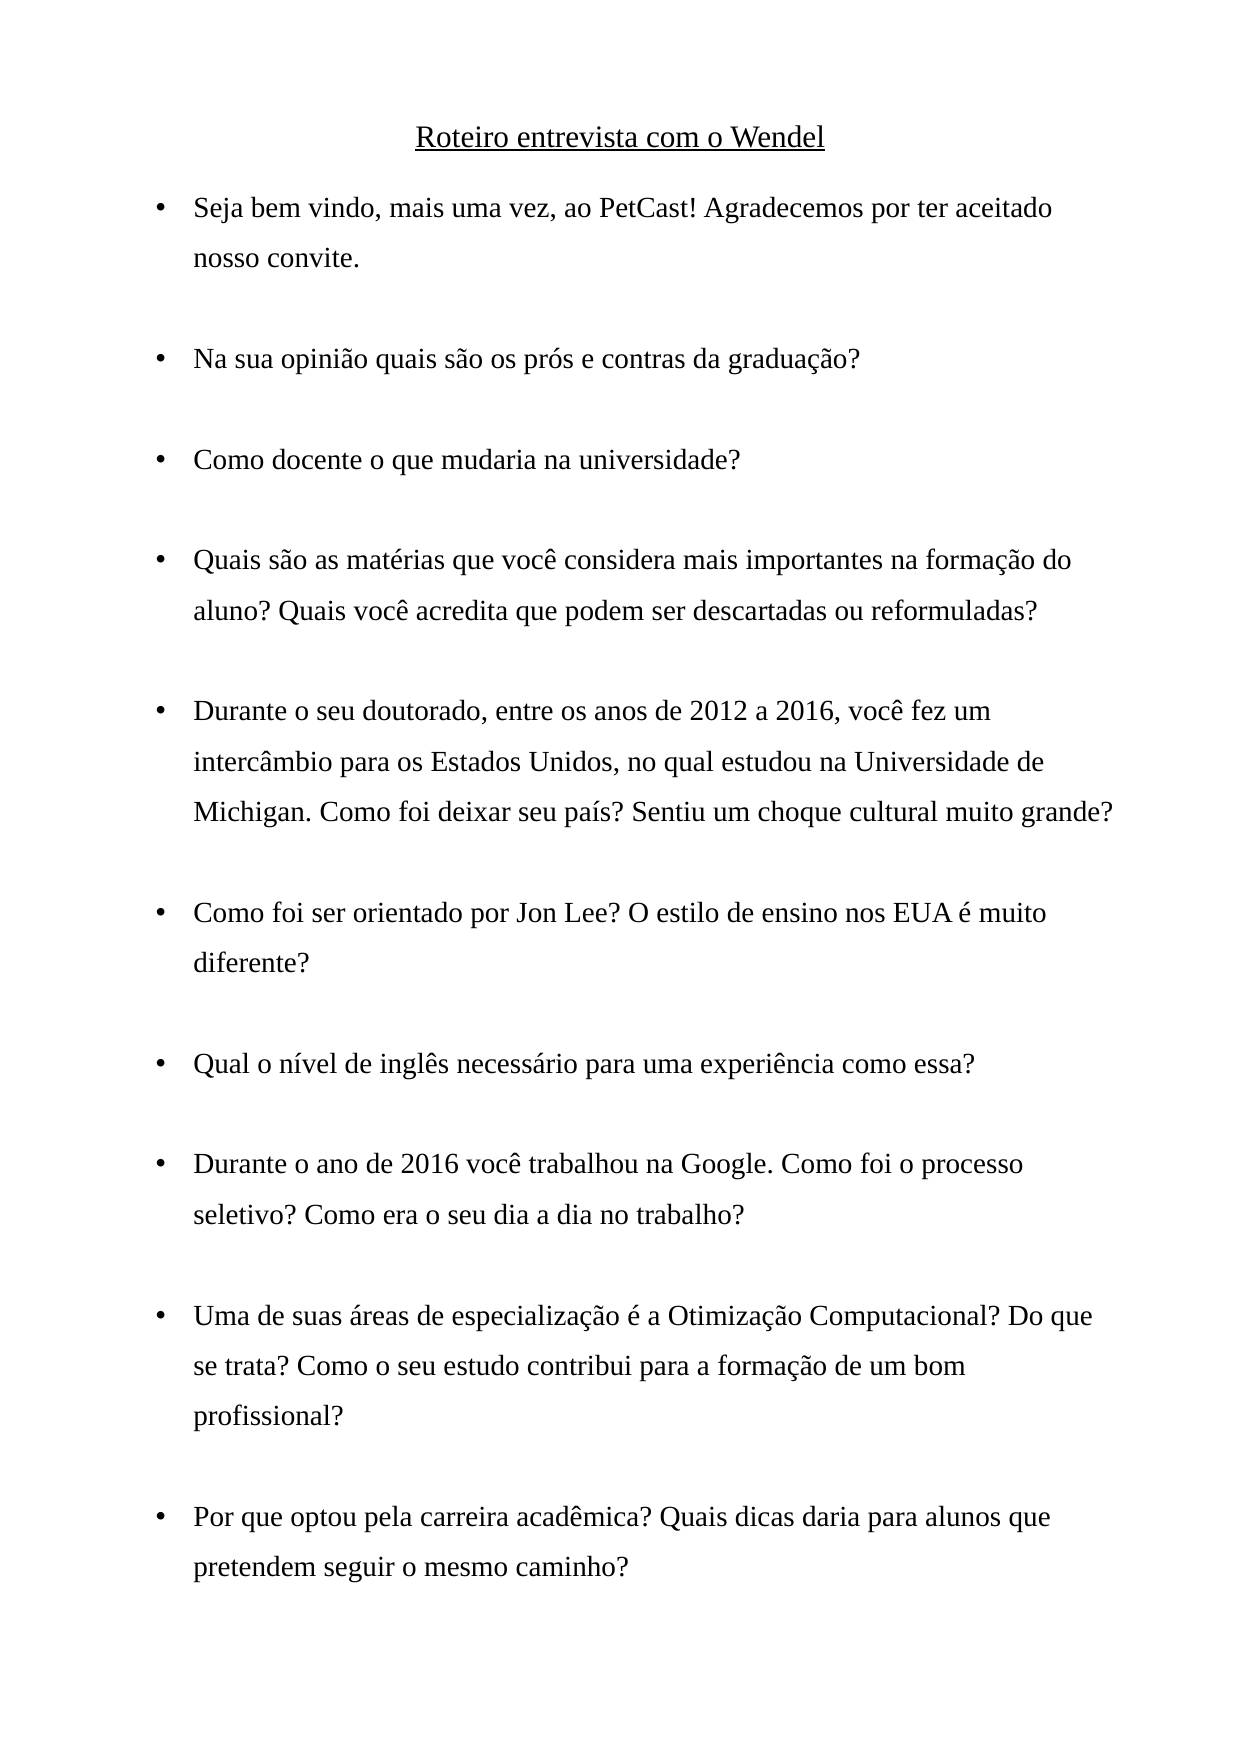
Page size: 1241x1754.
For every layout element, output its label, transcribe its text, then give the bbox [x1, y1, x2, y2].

list Durante o ano de 2016 você trabalhou na Google. Como foi o processo seletivo? Como era o seu dia a dia no trabalho? [156, 1147, 1122, 1231]
list Durante o seu doutorado, entre os anos de 2012 a 2016, você fez um intercâmbio para os Estados Unidos, no qual estudou na Universidade de Michigan. Como foi deixar seu país? Sentiu um choque cultural muito grande? [156, 693, 1122, 828]
list Qual o nível de inglês necessário para uma experiência como essa? [156, 1046, 1122, 1079]
list Como docente o que mudaria na universidade? [156, 442, 1122, 475]
list Por que optou pela carreira acadêmica? Quais dicas daria para alunos que pretendem seguir o mesmo caminho? [156, 1499, 1122, 1583]
list Como foi ser orientado por Jon Lee? O estilo de ensino nos EUA é muito diferente? [156, 895, 1122, 979]
list Na sua opinião quais são os prós e contras da graduação? [156, 341, 1122, 375]
list Quais são as matérias que você considera mais importantes na formação do aluno? Quais você acredita que podem ser descartadas ou reformuladas? [156, 542, 1122, 626]
list Seja bem vindo, mais uma vez, ao PetCast! Agradecemos por ter aceitado nosso convite. [156, 190, 1122, 274]
list Uma de suas áreas de especialização é a Otimização Computacional? Do que se trata? Como o seu estudo contribui para a formação de um bom profissional? [156, 1298, 1122, 1432]
text Roteiro entrevista com o Wendel [118, 118, 1122, 154]
